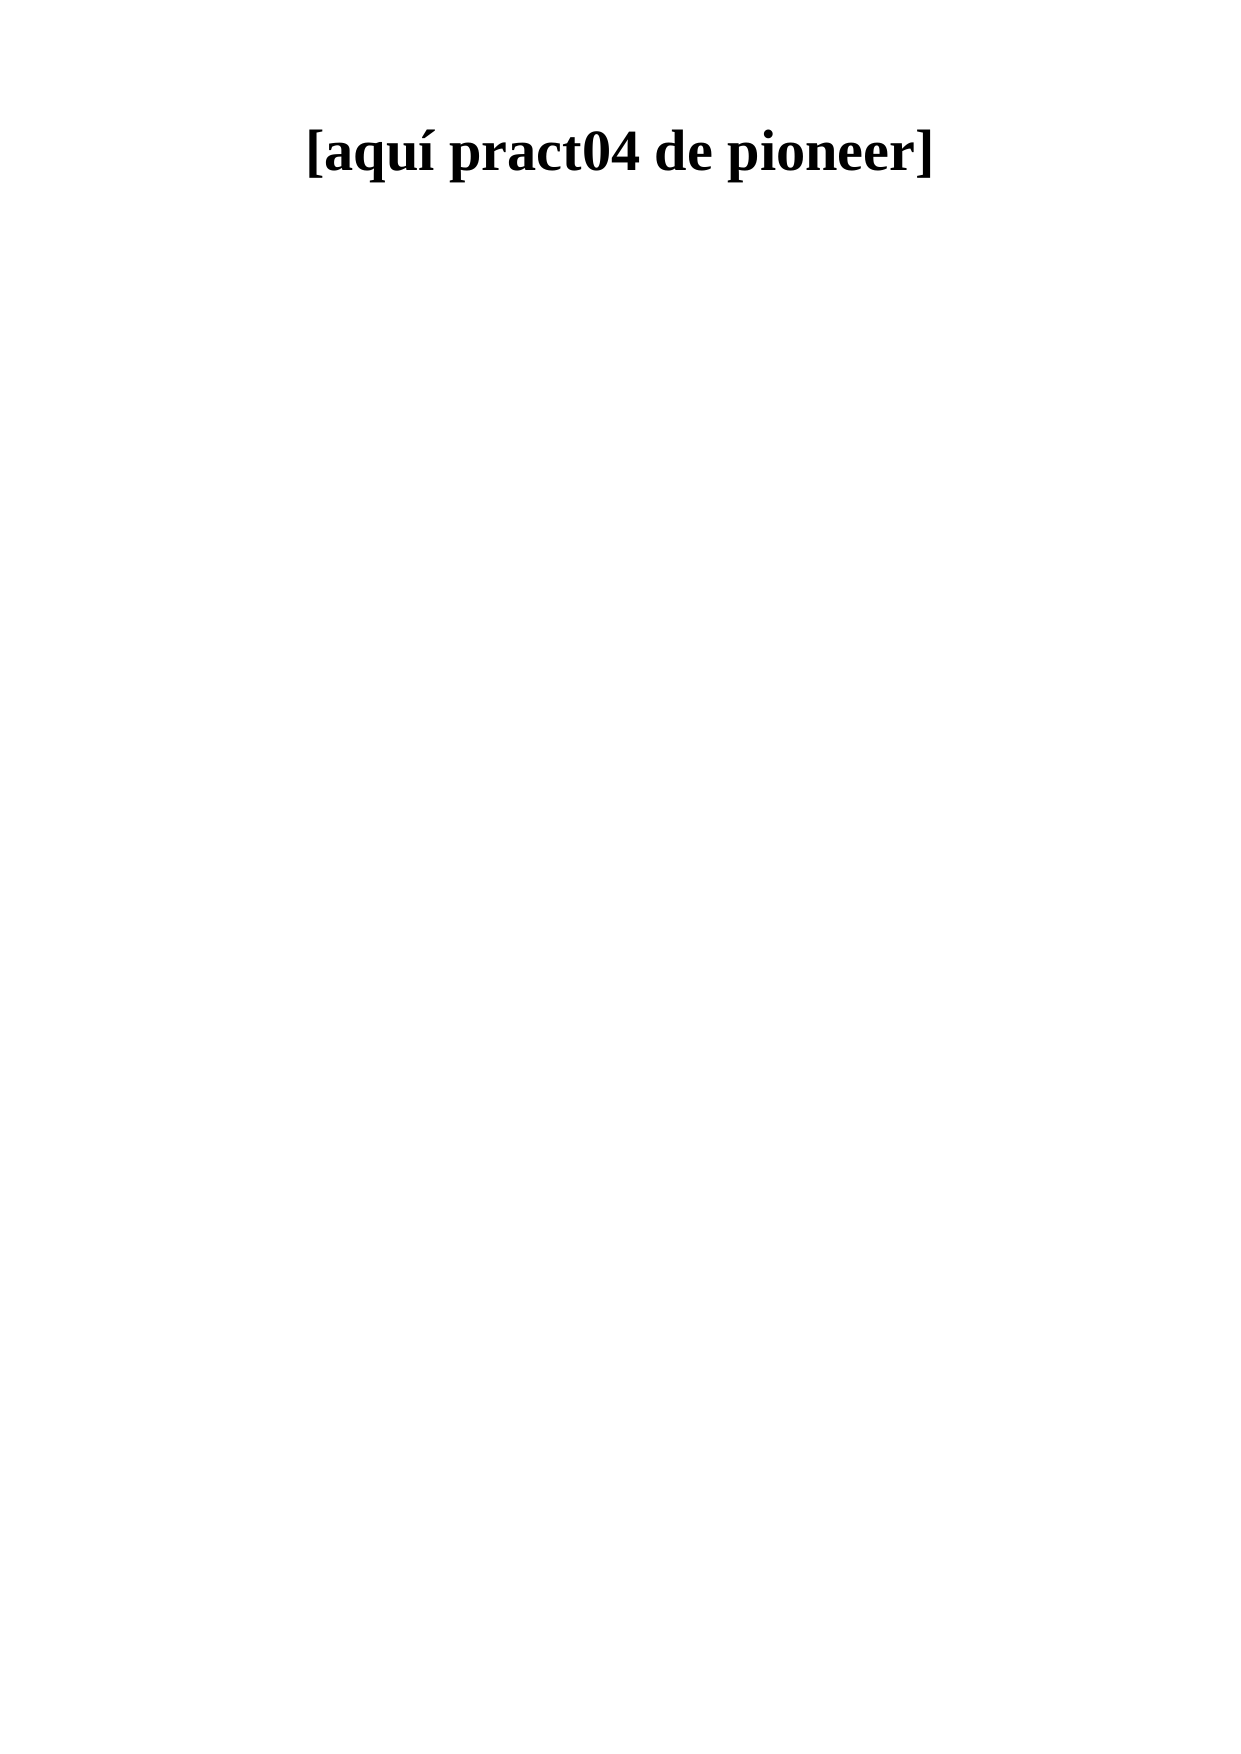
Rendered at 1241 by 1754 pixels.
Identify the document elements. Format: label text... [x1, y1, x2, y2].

text [aquí pract04 de pioneer] [118, 118, 1122, 183]
